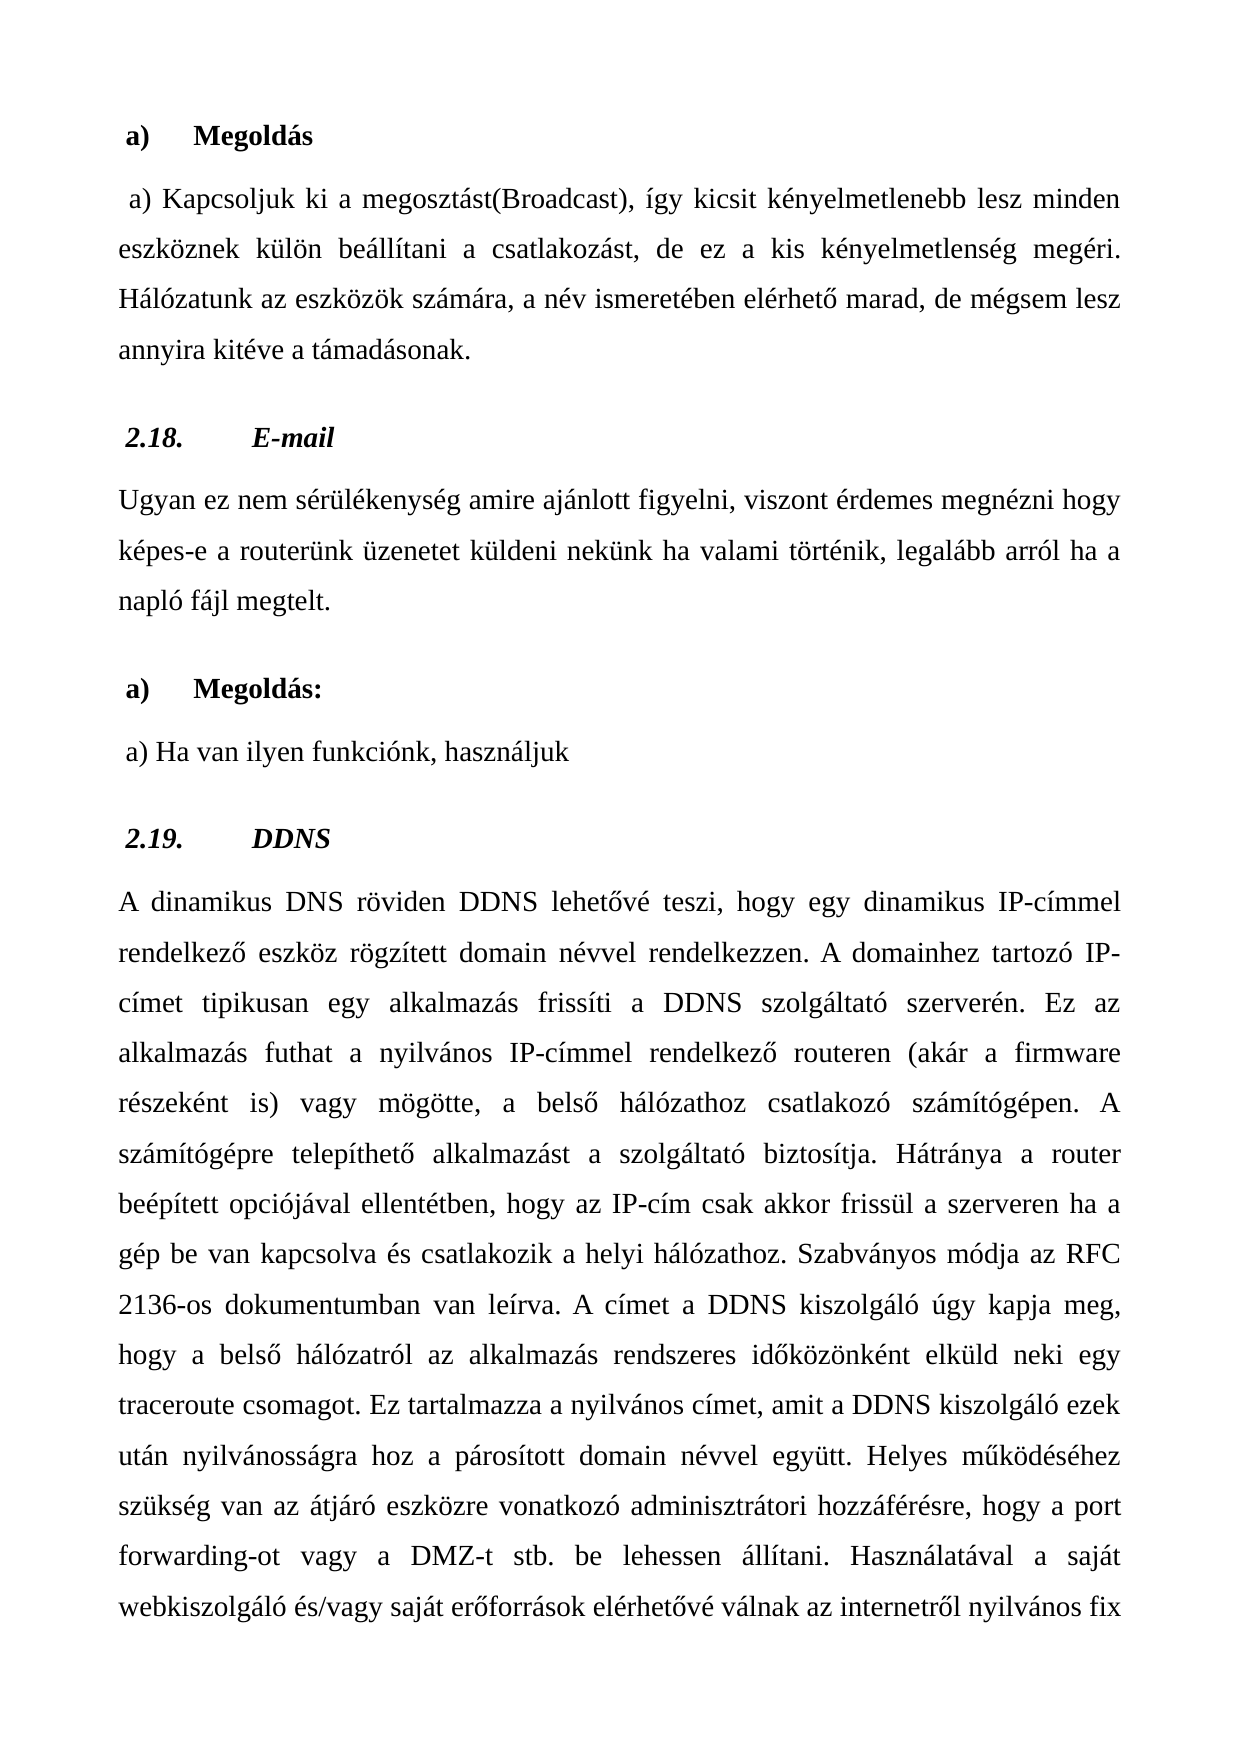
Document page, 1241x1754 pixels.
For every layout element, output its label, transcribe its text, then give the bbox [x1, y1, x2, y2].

text a) Ha van ilyen funkciónk, használjuk [118, 734, 1122, 767]
text a) Kapcsoljuk ki a megosztást(Broadcast), így kicsit kényelmetlenebb lesz minden eszköznek külön beállítani a csatlakozást, de ez a kis kényelmetlenség megéri. Hálózatunk az eszközök számára, a név ismeretében elérhető marad, de mégsem lesz annyira kitéve a támadásonak. [118, 181, 1122, 365]
subtitle Megoldás [118, 118, 1122, 152]
text Ugyan ez nem sérülékenység amire ajánlott figyelni, viszont érdemes megnézni hogy képes-e a routerünk üzenetet küldeni nekünk ha valami történik, legalább arról ha a napló fájl megtelt. [118, 482, 1122, 617]
subtitle Megoldás: [118, 671, 1122, 704]
subtitle E-mail [118, 420, 1122, 453]
subtitle DDNS [118, 822, 1122, 855]
text A dinamikus DNS röviden DDNS lehetővé teszi, hogy egy dinamikus IP-címmel rendelkező eszköz rögzített domain névvel rendelkezzen. A domainhez tartozó IP-címet tipikusan egy alkalmazás frissíti a DDNS szolgáltató szerverén. Ez az alkalmazás futhat a nyilvános IP-címmel rendelkező routeren (akár a firmware részeként is) vagy mögötte, a belső hálózathoz csatlakozó számítógépen. A számítógépre telepíthető alkalmazást a szolgáltató biztosítja. Hátránya a router beépített opciójával ellentétben, hogy az IP-cím csak akkor frissül a szerveren ha a gép be van kapcsolva és csatlakozik a helyi hálózathoz. Szabványos módja az RFC 2136-os dokumentumban van leírva. A címet a DDNS kiszolgáló úgy kapja meg, hogy a belső hálózatról az alkalmazás rendszeres időközönként elküld neki egy traceroute csomagot. Ez tartalmazza a nyilvános címet, amit a DDNS kiszolgáló ezek után nyilvánosságra hoz a párosított domain névvel együtt. Helyes működéséhez szükség van az átjáró eszközre vonatkozó adminisztrátori hozzáférésre, hogy a port forwarding-ot vagy a DMZ-t stb. be lehessen állítani. Használatával a saját webkiszolgáló és/vagy saját erőforrások elérhetővé válnak az internetről nyilvános fix [118, 884, 1122, 1622]
